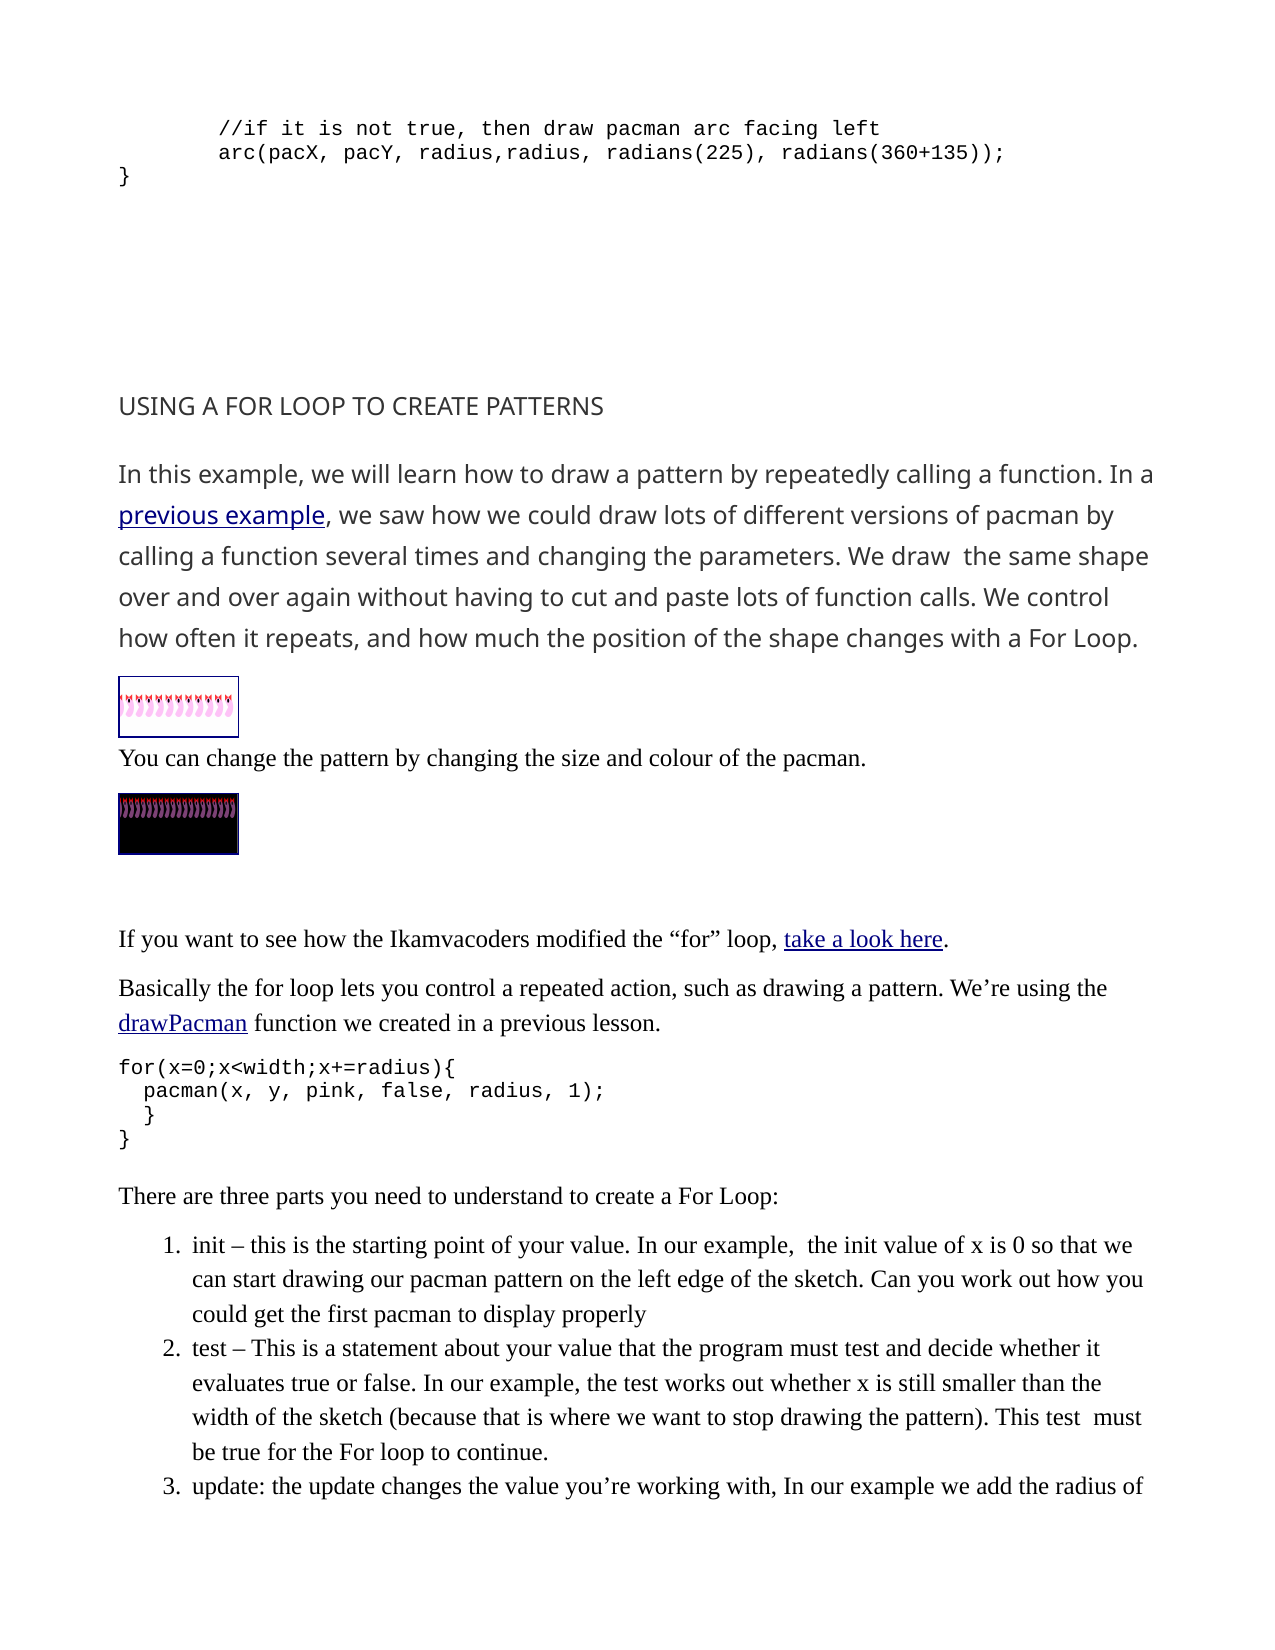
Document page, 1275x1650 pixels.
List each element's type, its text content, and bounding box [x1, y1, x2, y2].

text //if it is not true, then draw pacman arc facing left [118, 118, 1157, 142]
text } [118, 1104, 1157, 1128]
text pacman(x, y, pink, false, radius, 1); [118, 1080, 1157, 1104]
picture [120, 794, 238, 853]
text In this example, we will learn how to draw a pattern by repeatedly calling a function. In a previous example, we saw how we could draw lots of different versions of pacman by calling a function several times and changing the parameters. We draw the same shape over and over again without having to cut and paste lots of function calls. We control how often it repeats, and how much the position of the shape changes with a For Loop. [118, 457, 1157, 654]
text arc(pacX, pacY, radius,radius, radians(225), radians(360+135)); [118, 142, 1157, 165]
text There are three parts you need to understand to create a For Loop: [118, 1181, 1157, 1209]
text } [118, 1128, 1157, 1151]
picture [120, 677, 238, 736]
text USING A FOR LOOP TO CREATE PATTERNS [118, 389, 1157, 423]
list update: the update changes the value you’re working with, In our example we add the radius of [162, 1471, 1157, 1500]
text Basically the for loop lets you control a repeated action, such as drawing a pattern. We’re using the drawPacman function we created in a previous lesson. [118, 973, 1157, 1036]
list test – This is a statement about your value that the program must test and decide whether it evaluates true or false. In our example, the test works out whether x is still smaller than the width of the sketch (because that is where we want to stop drawing the pattern). This test must be true for the For loop to continue. [162, 1333, 1157, 1465]
text for(x=0;x<width;x+=radius){ [118, 1057, 1157, 1080]
list init – this is the starting point of your value. In our example, the init value of x is 0 so that we can start drawing our pacman pattern on the left edge of the sketch. Can you work out how you could get the first pacman to display properly [162, 1230, 1157, 1327]
text If you want to see how the Ikamvacoders modified the “for” loop, take a look here. [118, 924, 1157, 953]
text You can change the pattern by changing the size and colour of the pacman. [118, 676, 1157, 772]
text } [118, 165, 1157, 189]
